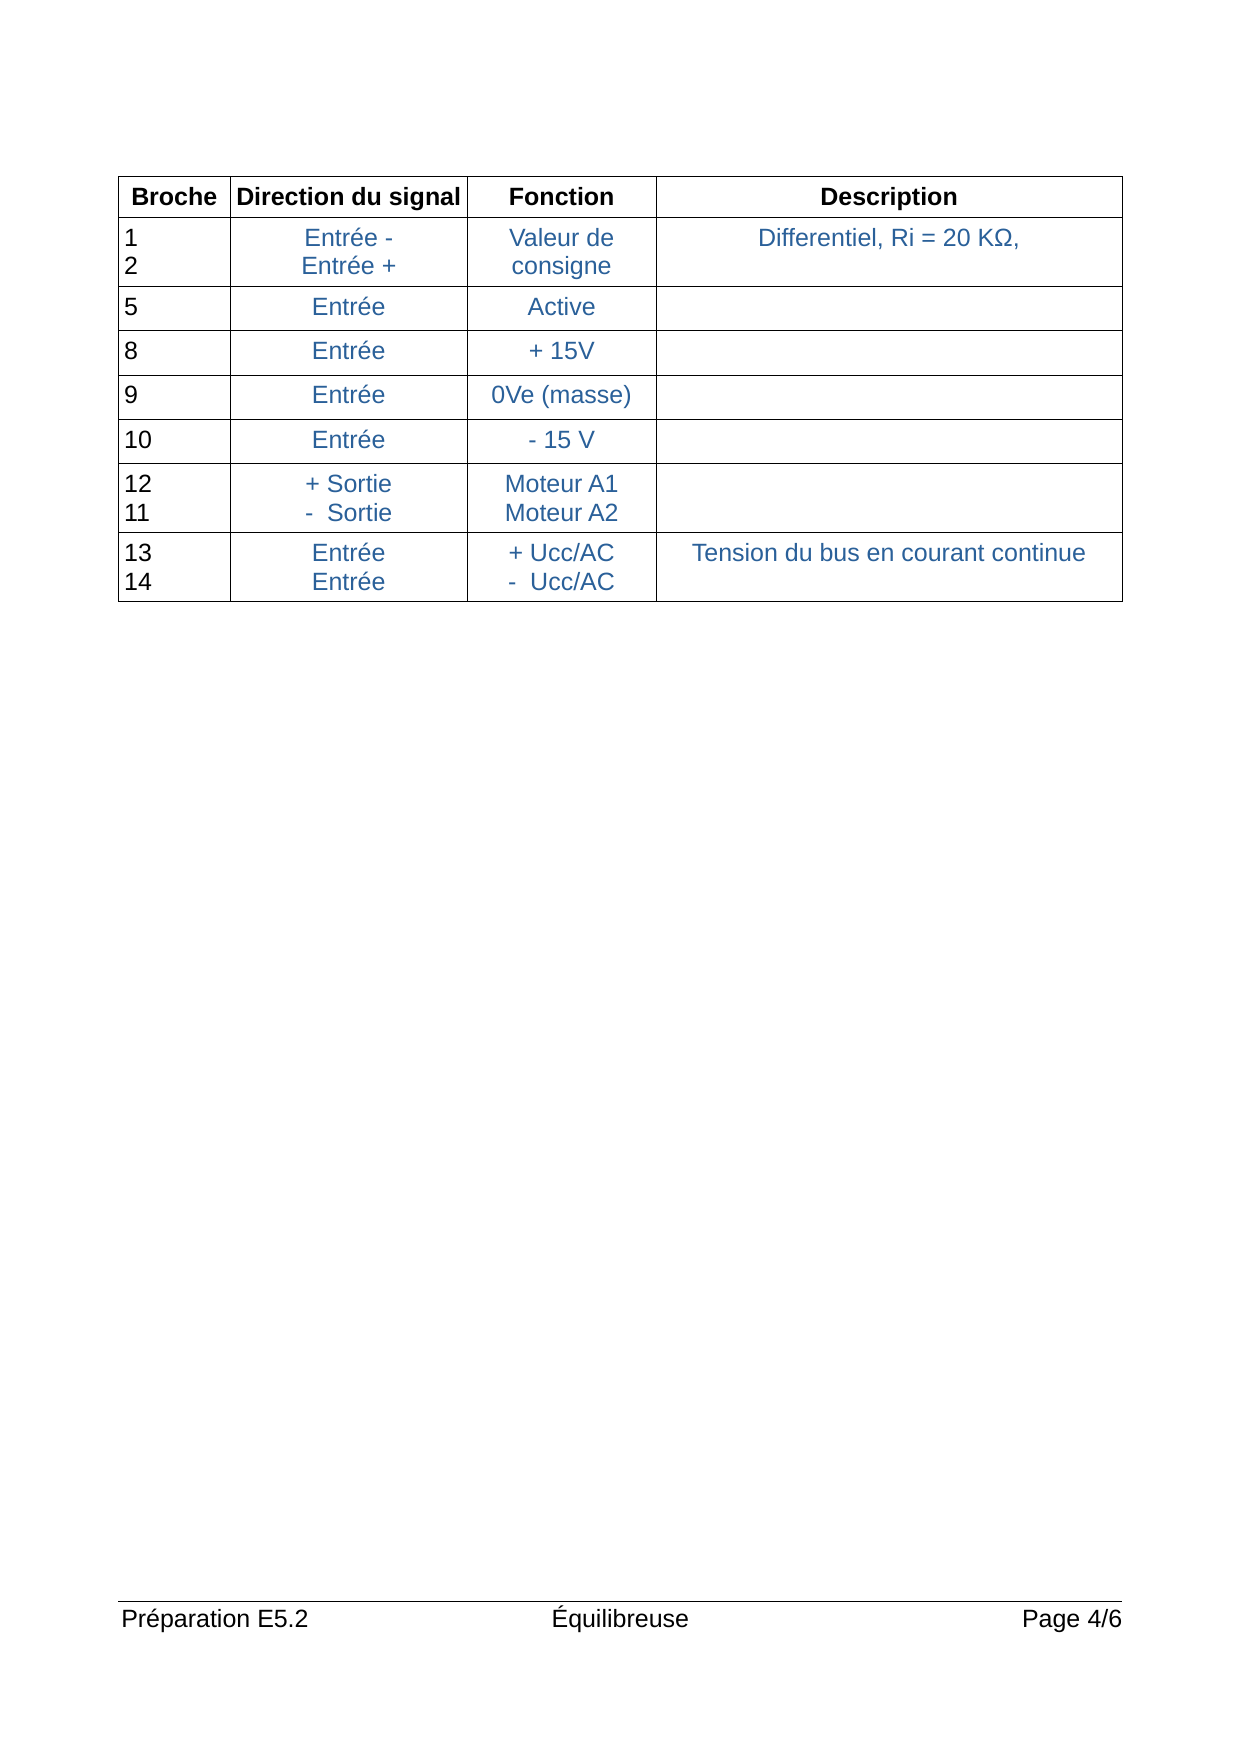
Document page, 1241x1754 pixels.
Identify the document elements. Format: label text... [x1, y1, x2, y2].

table_cell Active [468, 287, 656, 330]
table_cell 5 [119, 287, 230, 330]
table_cell [657, 287, 1122, 330]
table_cell Differentiel, Ri = 20 KΩ, [657, 218, 1122, 286]
table_cell Tension du bus en courant continue [657, 533, 1122, 601]
table_cell Valeur de consigne [468, 218, 656, 286]
table_cell 0Ve (masse) [468, 376, 656, 419]
table_header Broche [119, 177, 230, 217]
table_header Direction du signal [231, 177, 467, 217]
table_header Description [657, 177, 1122, 217]
table_cell + Ucc/AC - Ucc/AC [468, 533, 656, 601]
table_cell 10 [119, 420, 230, 463]
table_cell 9 [119, 376, 230, 419]
table_cell 13 14 [119, 533, 230, 601]
table_cell Entrée [231, 287, 467, 330]
table_cell [657, 331, 1122, 374]
table_cell Entrée [231, 376, 467, 419]
table_cell Entrée [231, 331, 467, 374]
table_cell [657, 464, 1122, 532]
table_cell 1 2 [119, 218, 230, 286]
table_header Fonction [468, 177, 656, 217]
table_cell - 15 V [468, 420, 656, 463]
table_cell Entrée - Entrée + [231, 218, 467, 286]
table_cell [657, 420, 1122, 463]
table_cell 8 [119, 331, 230, 374]
table_cell 12 11 [119, 464, 230, 532]
table_cell Entrée [231, 420, 467, 463]
table_cell Moteur A1 Moteur A2 [468, 464, 656, 532]
table_cell + 15V [468, 331, 656, 374]
table_cell [657, 376, 1122, 419]
table_cell + Sortie - Sortie [231, 464, 467, 532]
table_cell Entrée Entrée [231, 533, 467, 601]
